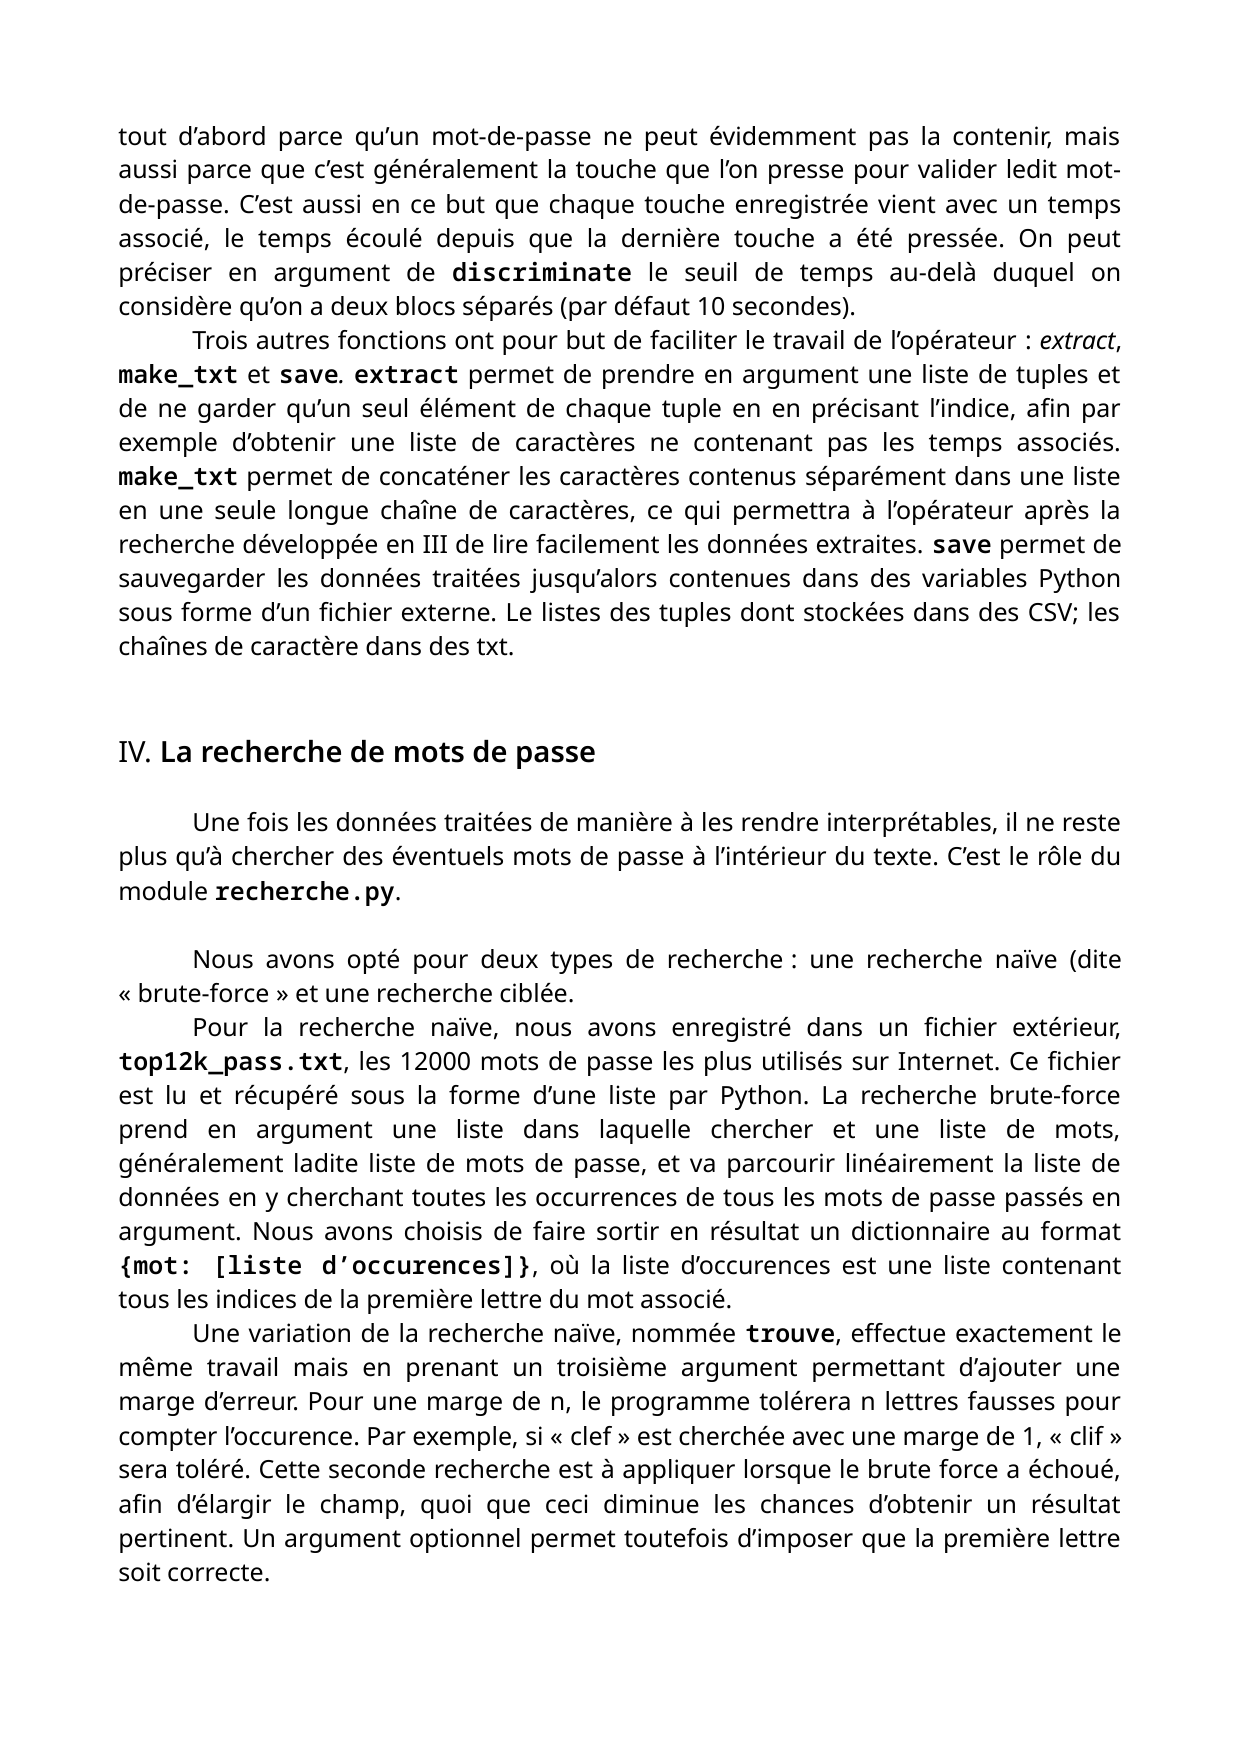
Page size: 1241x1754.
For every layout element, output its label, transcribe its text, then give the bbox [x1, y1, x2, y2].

text Pour la recherche naïve, nous avons enregistré dans un fichier extérieur, top12k_pass.txt, les 12000 mots de passe les plus utilisés sur Internet. Ce fichier est lu et récupéré sous la forme d’une liste par Python. La recherche brute-force prend en argument une liste dans laquelle chercher et une liste de mots, généralement ladite liste de mots de passe, et va parcourir linéairement la liste de données en y cherchant toutes les occurrences de tous les mots de passe passés en argument. Nous avons choisis de faire sortir en résultat un dictionnaire au format {mot: [liste d’occurences]}, où la liste d’occurences est une liste contenant tous les indices de la première lettre du mot associé. [118, 1009, 1122, 1316]
title La recherche de mots de passe [118, 731, 1122, 771]
text Trois autres fonctions ont pour but de faciliter le travail de l’opérateur : extract, make_txt et save. extract permet de prendre en argument une liste de tuples et de ne garder qu’un seul élément de chaque tuple en en précisant l’indice, afin par exemple d’obtenir une liste de caractères ne contenant pas les temps associés. make_txt permet de concaténer les caractères contenus séparément dans une liste en une seule longue chaîne de caractères, ce qui permettra à l’opérateur après la recherche développée en III de lire facilement les données extraites. save permet de sauvegarder les données traitées jusqu’alors contenues dans des variables Python sous forme d’un fichier externe. Le listes des tuples dont stockées dans des CSV; les chaînes de caractère dans des txt. [118, 322, 1122, 663]
text Nous avons opté pour deux types de recherche : une recherche naïve (dite « brute-force » et une recherche ciblée. [118, 941, 1122, 1009]
text Une variation de la recherche naïve, nommée trouve, effectue exactement le même travail mais en prenant un troisième argument permettant d’ajouter une marge d’erreur. Pour une marge de n, le programme tolérera n lettres fausses pour compter l’occurence. Par exemple, si « clef » est cherchée avec une marge de 1, « clif » sera toléré. Cette seconde recherche est à appliquer lorsque le brute force a échoué, afin d’élargir le champ, quoi que ceci diminue les chances d’obtenir un résultat pertinent. Un argument optionnel permet toutefois d’imposer que la première lettre soit correcte. [118, 1316, 1122, 1588]
text tout d’abord parce qu’un mot-de-passe ne peut évidemment pas la contenir, mais aussi parce que c’est généralement la touche que l’on presse pour valider ledit mot-de-passe. C’est aussi en ce but que chaque touche enregistrée vient avec un temps associé, le temps écoulé depuis que la dernière touche a été pressée. On peut préciser en argument de discriminate le seuil de temps au-delà duquel on considère qu’on a deux blocs séparés (par défaut 10 secondes). [118, 118, 1122, 322]
text Une fois les données traitées de manière à les rendre interprétables, il ne reste plus qu’à chercher des éventuels mots de passe à l’intérieur du texte. C’est le rôle du module recherche.py. [118, 805, 1122, 907]
